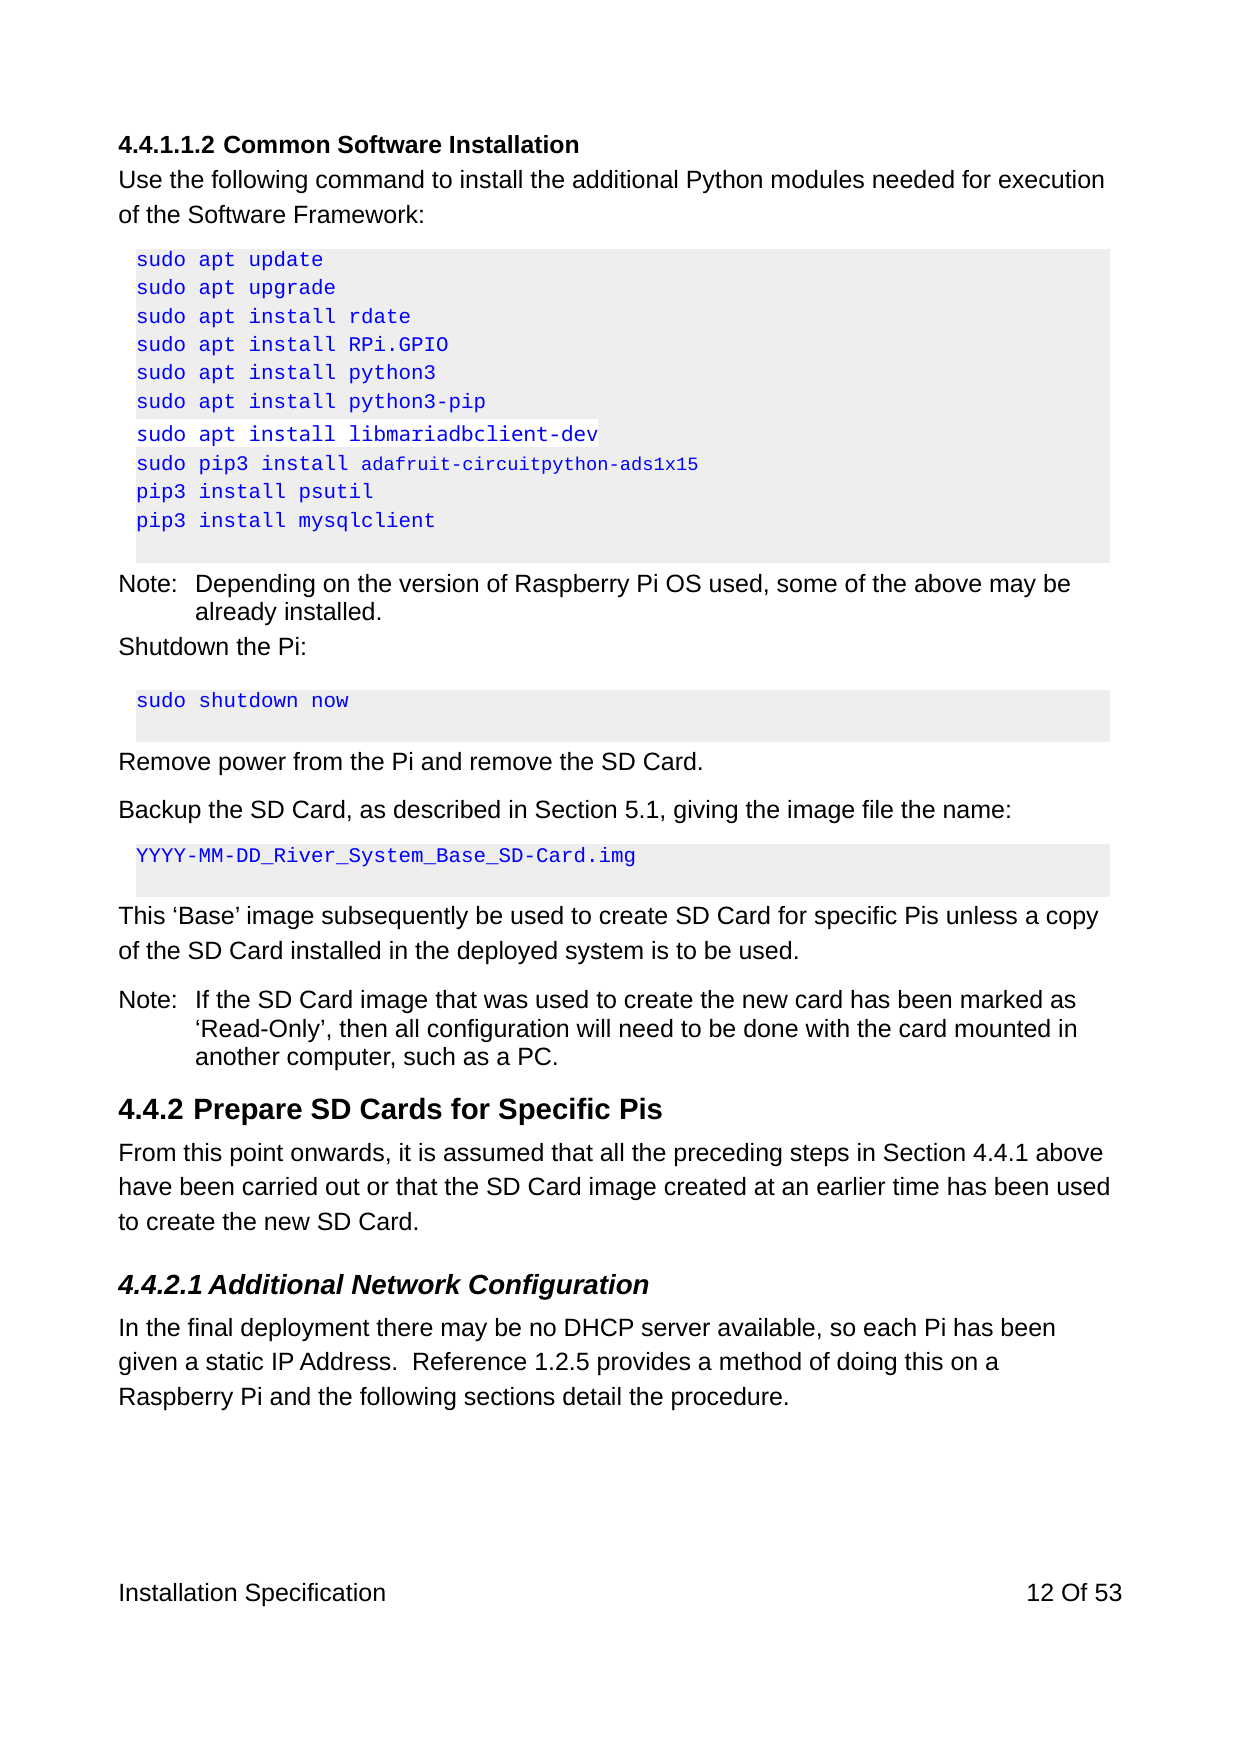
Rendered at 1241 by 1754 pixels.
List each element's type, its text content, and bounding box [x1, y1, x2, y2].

text Shutdown the Pi: [118, 632, 1122, 661]
text sudo apt install python3 [136, 362, 1110, 386]
text In the final deployment there may be no DHCP server available, so each Pi has been given a static IP Address. Reference 1.2.5 provides a method of doing this on a Raspberry Pi and the following sections detail the procedure. [118, 1313, 1122, 1410]
text From this point onwards, it is assumed that all the preceding steps in Section 4.4.1 above have been carried out or that the SD Card image created at an earlier time has been used to create the new SD Card. [118, 1138, 1122, 1236]
text Use the following command to install the additional Python modules needed for execution of the Software Framework: [118, 165, 1122, 229]
subtitle Prepare SD Cards for Specific Pis [118, 1092, 1122, 1125]
text sudo apt install libmariadbclient-dev [136, 419, 1110, 447]
subtitle Additional Network Configuration [118, 1268, 1122, 1300]
text This ‘Base’ image subsequently be used to create SD Card for specific Pis unless a copy of the SD Card installed in the deployed system is to be used. [118, 901, 1122, 964]
text sudo apt upgrade [136, 277, 1110, 301]
text sudo apt update [136, 249, 1110, 273]
text pip3 install psutil [136, 481, 1110, 505]
text pip3 install mysqlclient [136, 510, 1110, 533]
text Note: Depending on the version of Raspberry Pi OS used, some of the above may be already installed. [118, 569, 1122, 626]
text sudo apt install RPi.GPIO [136, 334, 1110, 358]
text sudo pip3 install adafruit-circuitpython-ads1x15 [136, 453, 1110, 477]
text YYYY-MM-DD_River_System_Base_SD-Card.img [136, 844, 1110, 868]
text sudo apt install python3-pip [136, 391, 1110, 414]
text sudo apt install rdate [136, 306, 1110, 329]
text Backup the SD Card, as described in Section 5.1, giving the image file the name: [118, 796, 1122, 824]
text Note: If the SD Card image that was used to create the new card has been marked as ‘Read-Only’, then all configuration will need to be done with the card mounted in another computer, such as a PC. [118, 985, 1122, 1071]
subtitle Common Software Installation [118, 131, 1122, 159]
text Remove power from the Pi and remove the SD Card. [118, 746, 1122, 775]
text sudo shutdown now [136, 690, 1110, 713]
